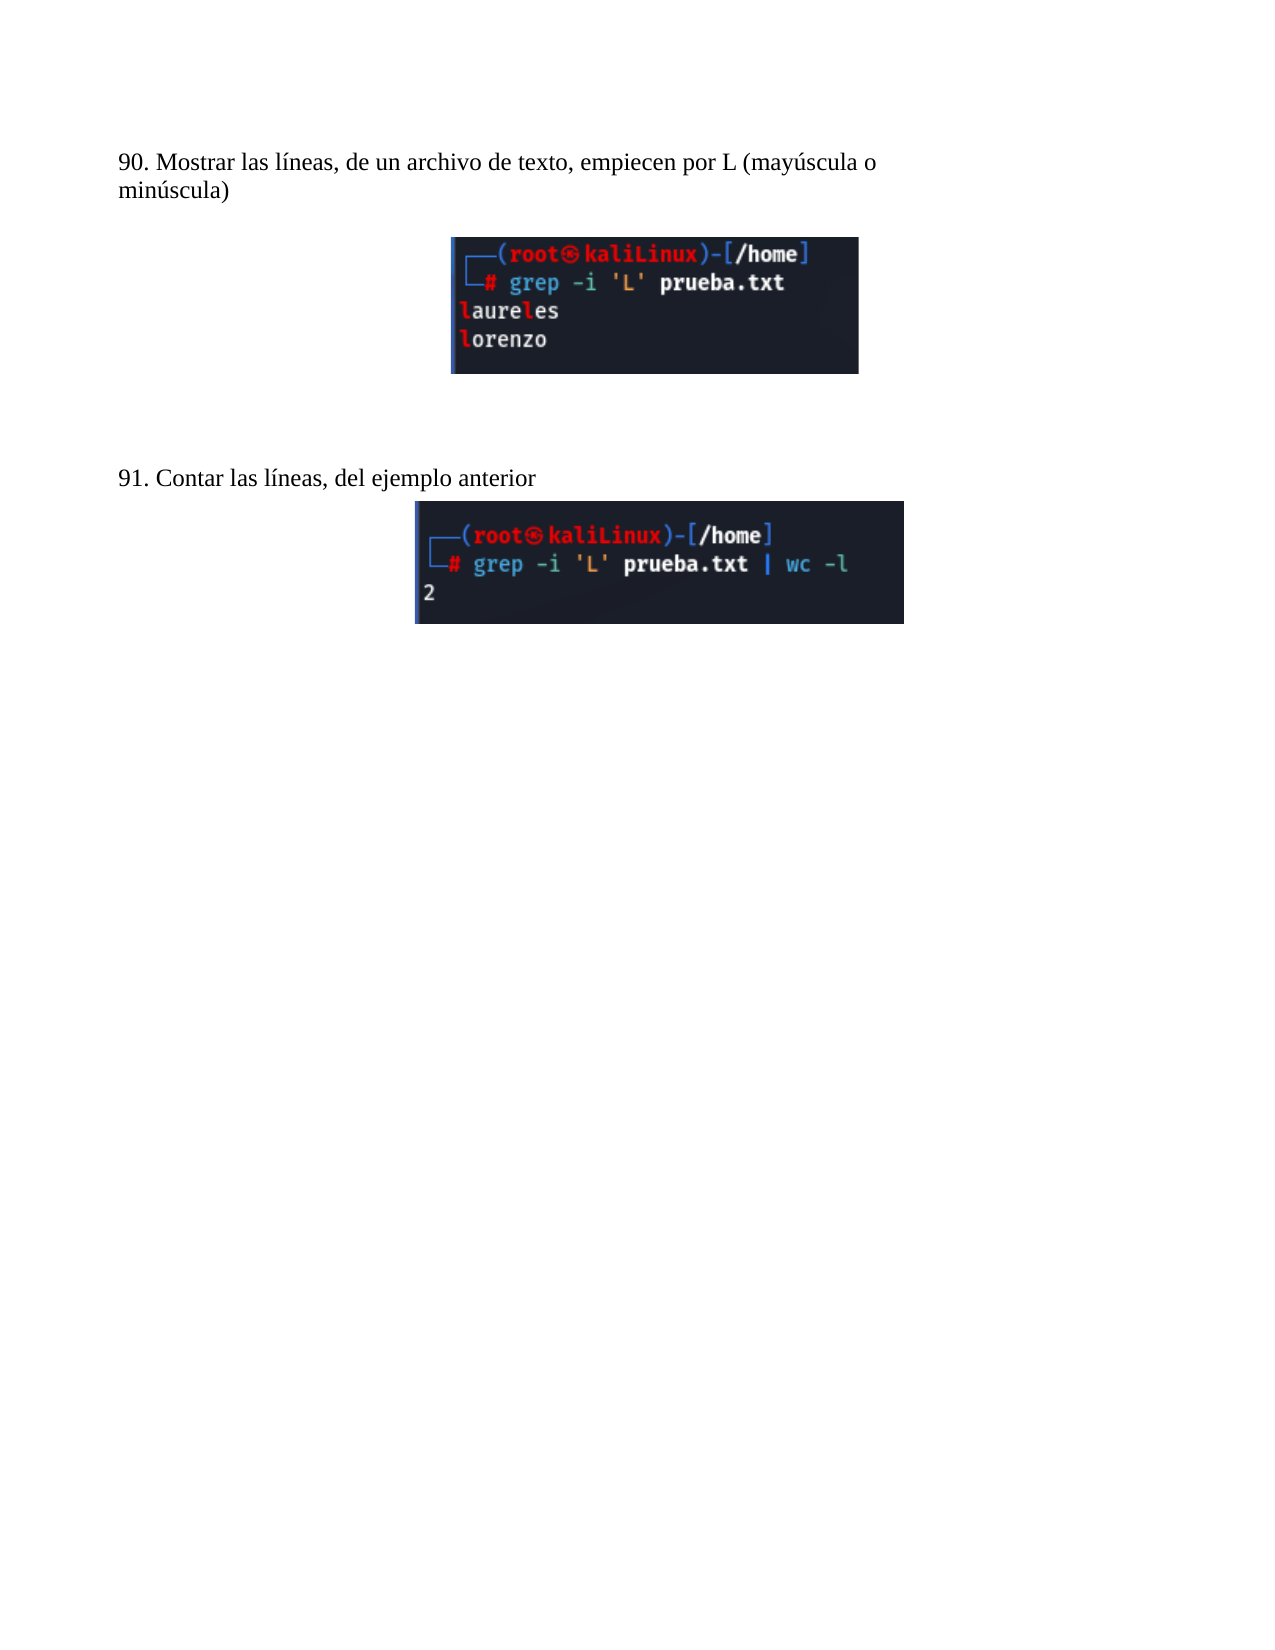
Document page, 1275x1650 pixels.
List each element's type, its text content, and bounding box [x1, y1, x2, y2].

picture [450, 237, 859, 374]
text 91. Contar las líneas, del ejemplo anterior [118, 463, 1157, 492]
text 90. Mostrar las líneas, de un archivo de texto, empiecen por L (mayúscula o [118, 147, 1157, 176]
picture [414, 501, 904, 624]
text minúscula) [118, 176, 1157, 204]
